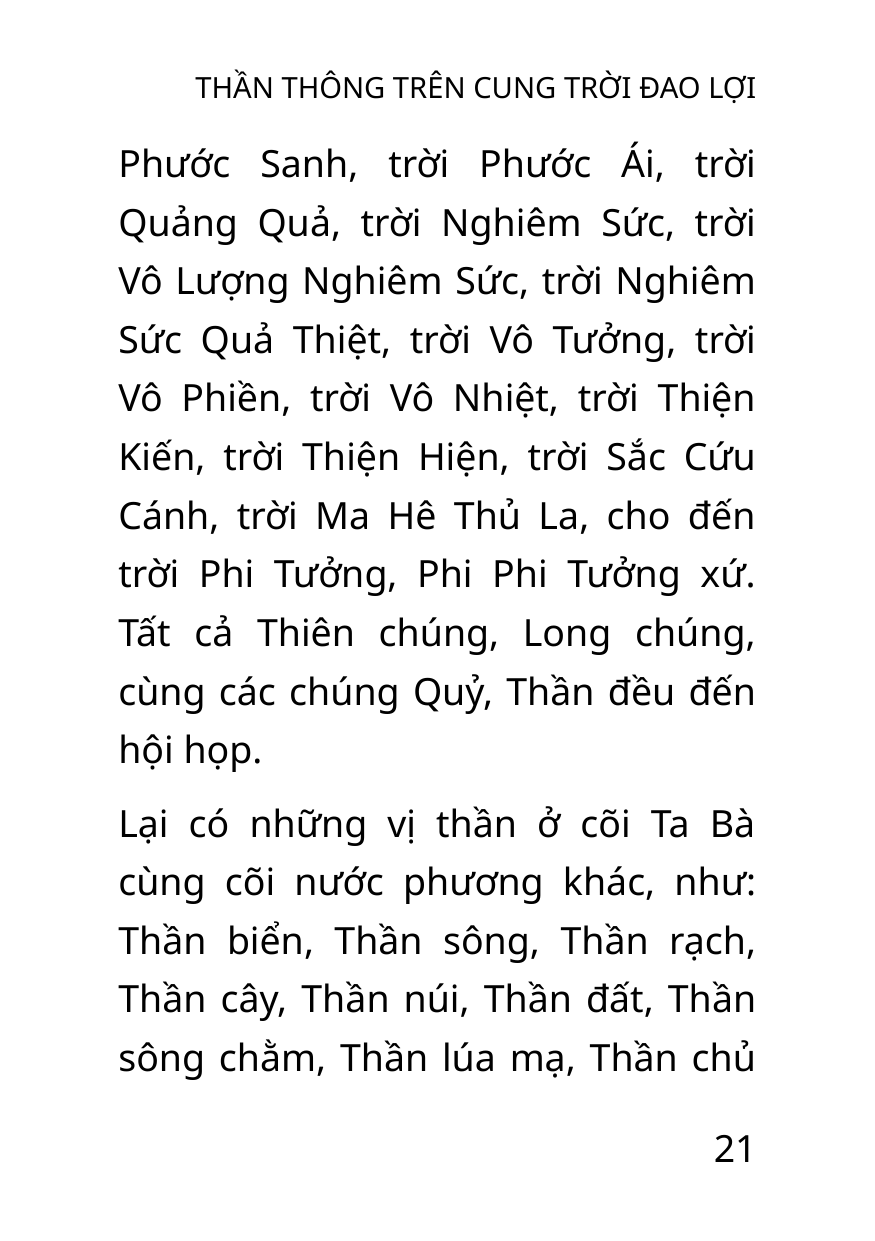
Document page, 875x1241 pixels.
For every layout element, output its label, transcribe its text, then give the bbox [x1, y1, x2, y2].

text Phước Sanh, trời Phước Ái, trời Quảng Quả, trời Nghiêm Sức, trời Vô Lượng Nghiêm Sức, trời Nghiêm Sức Quả Thiệt, trời Vô Tưởng, trời Vô Phiền, trời Vô Nhiệt, trời Thiện Kiến, trời Thiện Hiện, trời Sắc Cứu Cánh, trời Ma Hê Thủ La, cho đến trời Phi Tưởng, Phi Phi Tưởng xứ. Tất cả Thiên chúng, Long chúng, cùng các chúng Quỷ, Thần đều đến hội họp. [118, 137, 756, 775]
text Lại có những vị thần ở cõi Ta Bà cùng cõi nước phương khác, như: Thần biển, Thần sông, Thần rạch, Thần cây, Thần núi, Thần đất, Thần sông chằm, Thần lúa mạ, Thần chủ [118, 797, 756, 1082]
